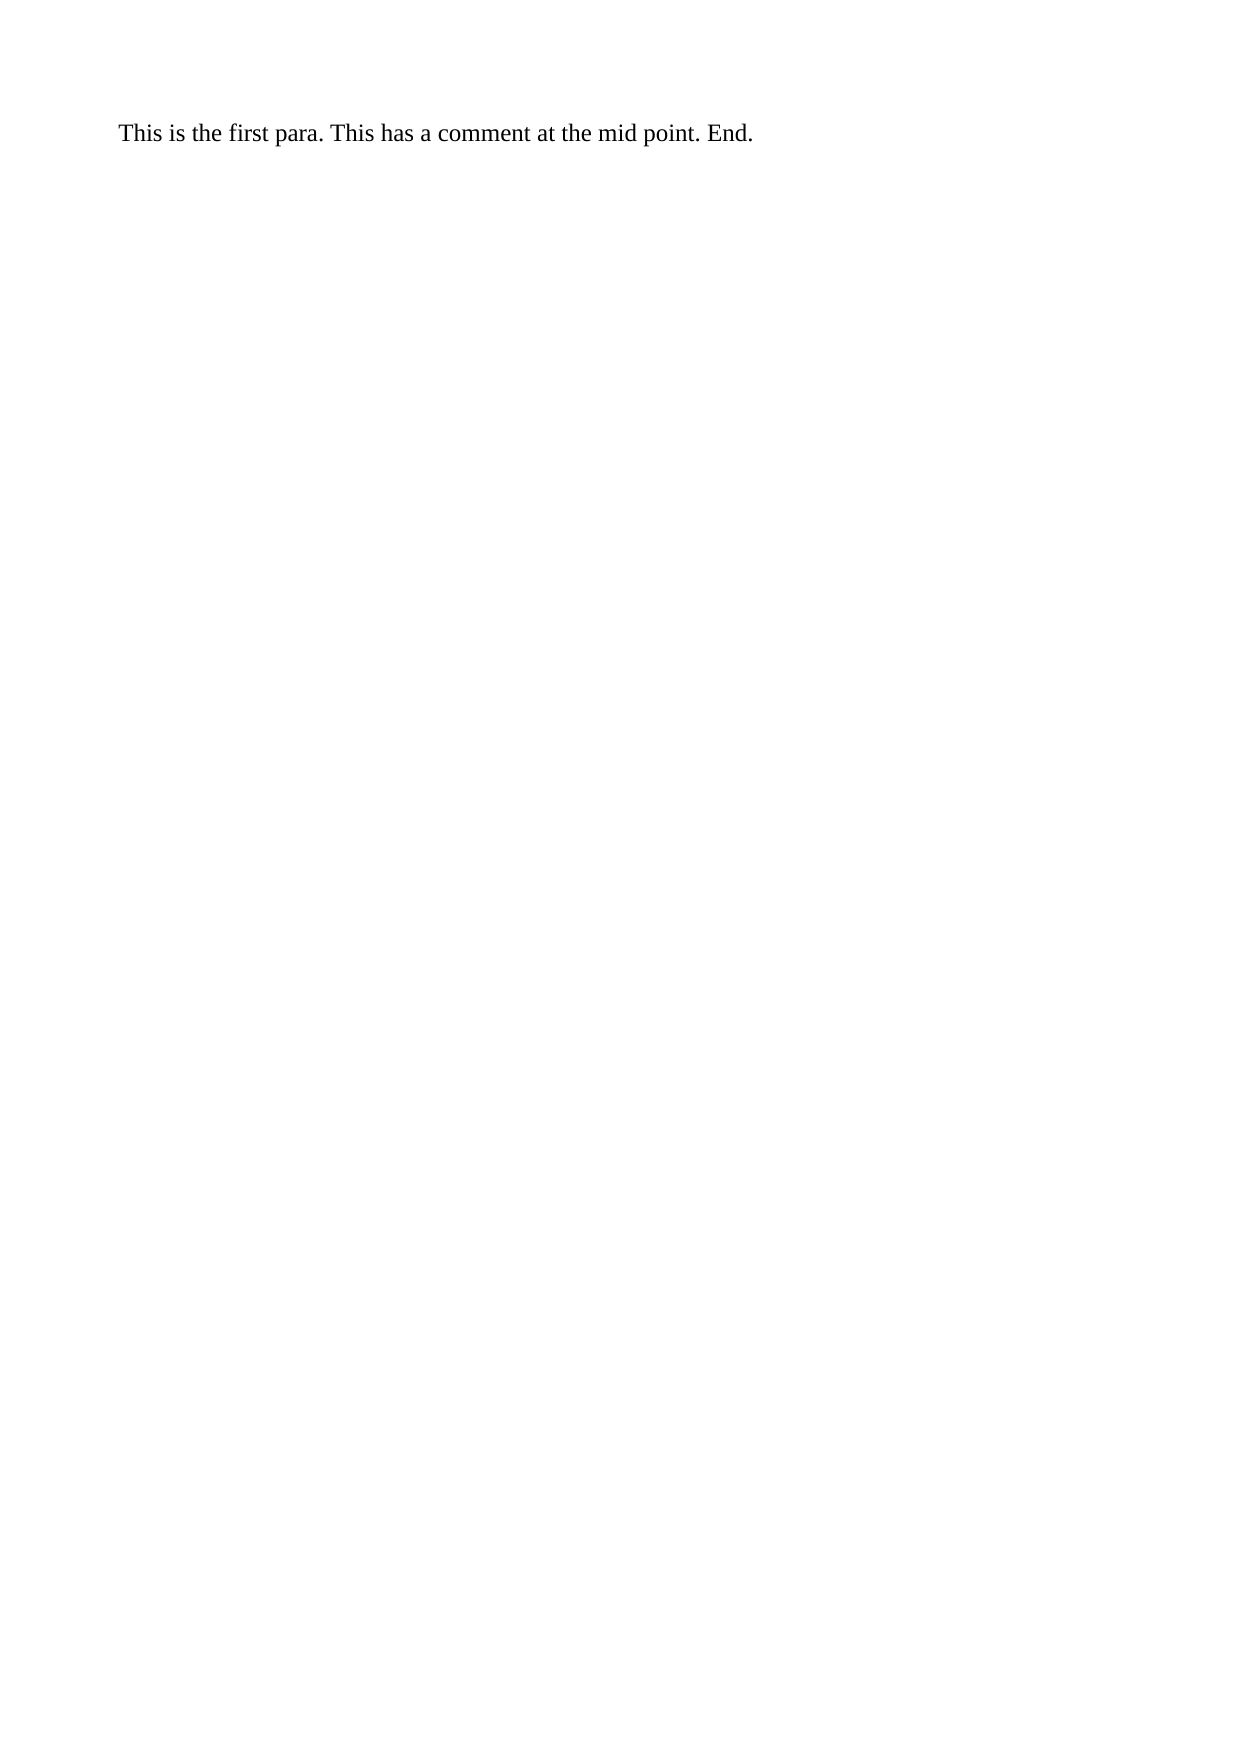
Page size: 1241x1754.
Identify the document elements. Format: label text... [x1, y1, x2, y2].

text This is the first para. This has a comment at the mid point. End. [118, 118, 1122, 147]
